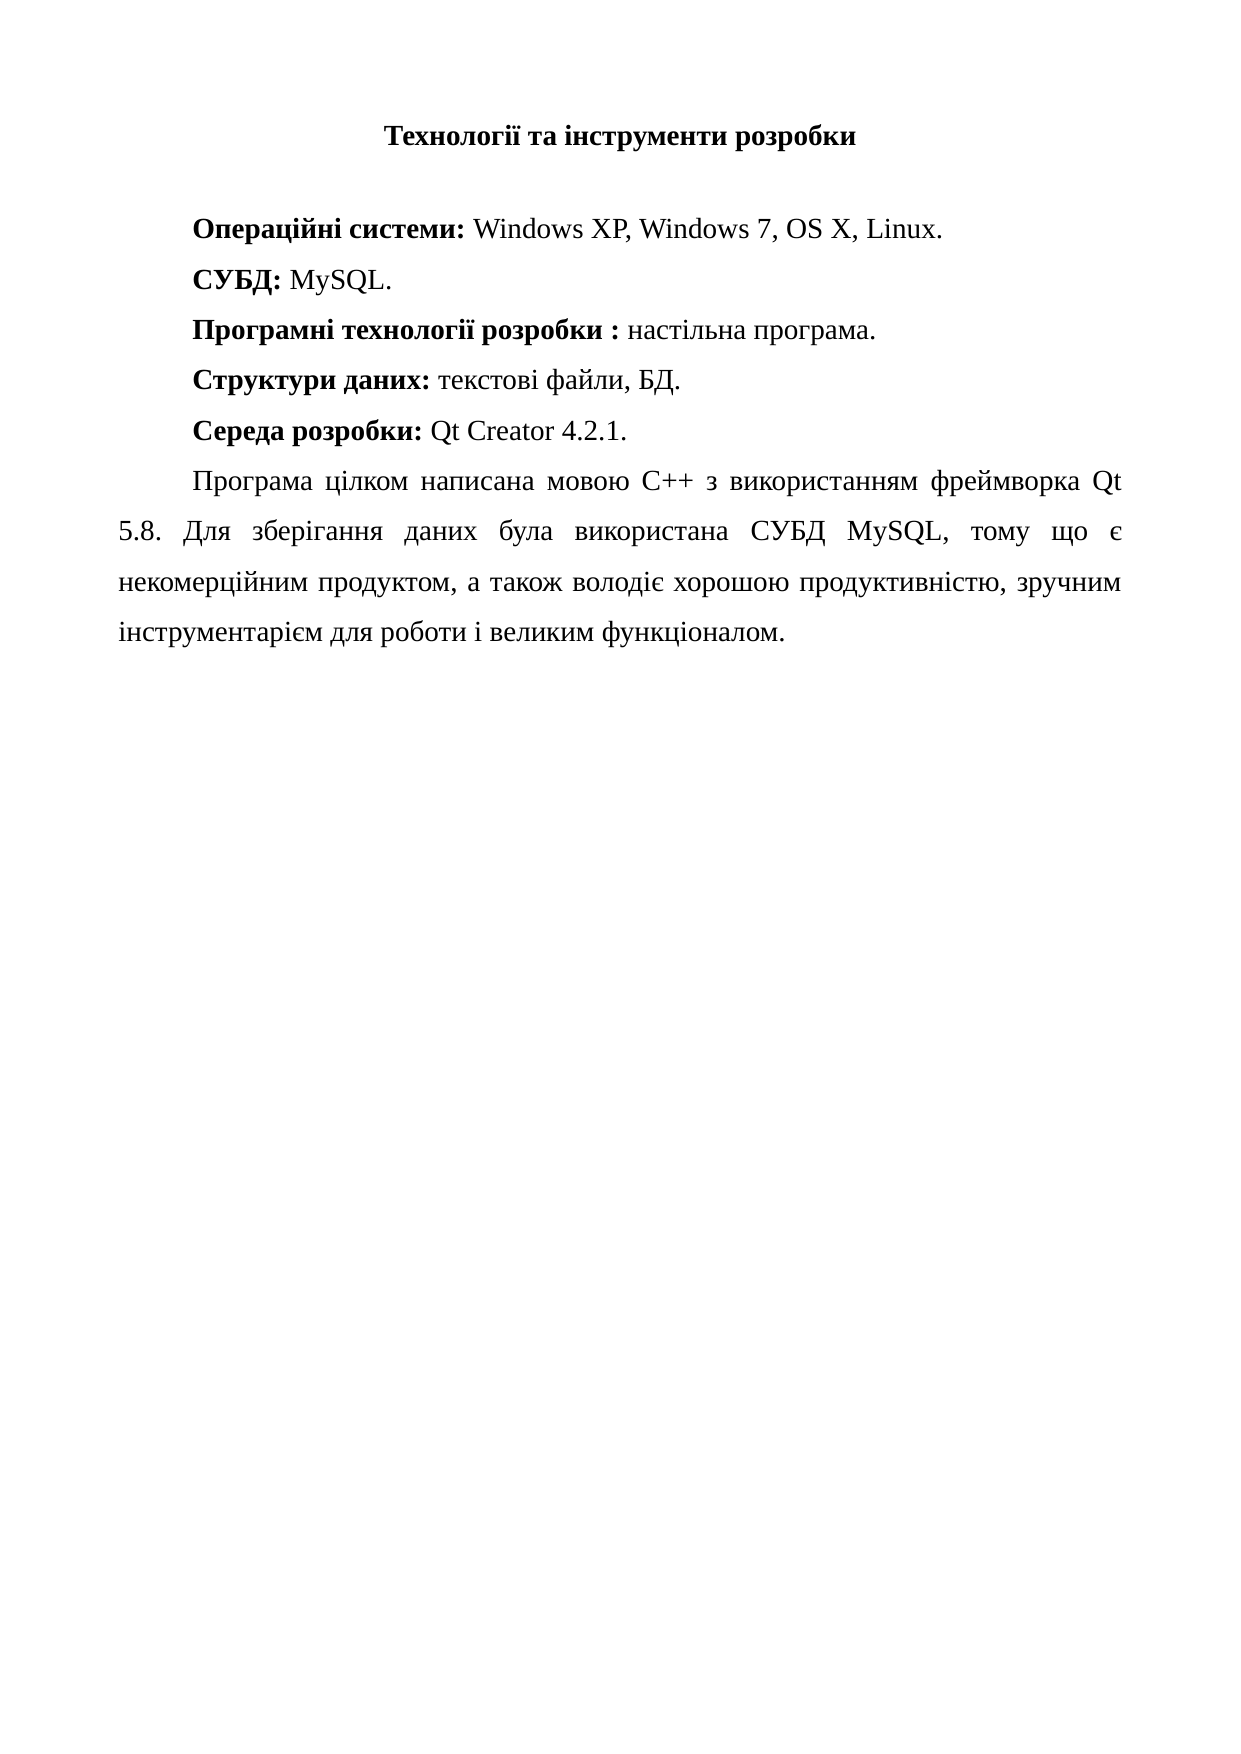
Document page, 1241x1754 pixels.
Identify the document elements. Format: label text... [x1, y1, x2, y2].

text Операційні системи: Windows XP, Windows 7, OS X, Linux. [118, 212, 1122, 245]
text Технології та інструменти розробки [118, 118, 1122, 152]
text Структури даних: текстові файли, БД. [118, 362, 1122, 396]
text Програма цілком написана мовою C++ з використанням фреймворка Qt 5.8. Для зберігання даних була використана СУБД MySQL, тому що є некомерційним продуктом, а також володіє хорошою продуктивністю, зручним інструментарієм для роботи і великим функціоналом. [118, 463, 1122, 648]
text СУБД: MySQL. [118, 262, 1122, 295]
text Програмні технології розробки : настільна програма. [118, 312, 1122, 346]
text Середа розробки: Qt Creator 4.2.1. [118, 413, 1122, 446]
